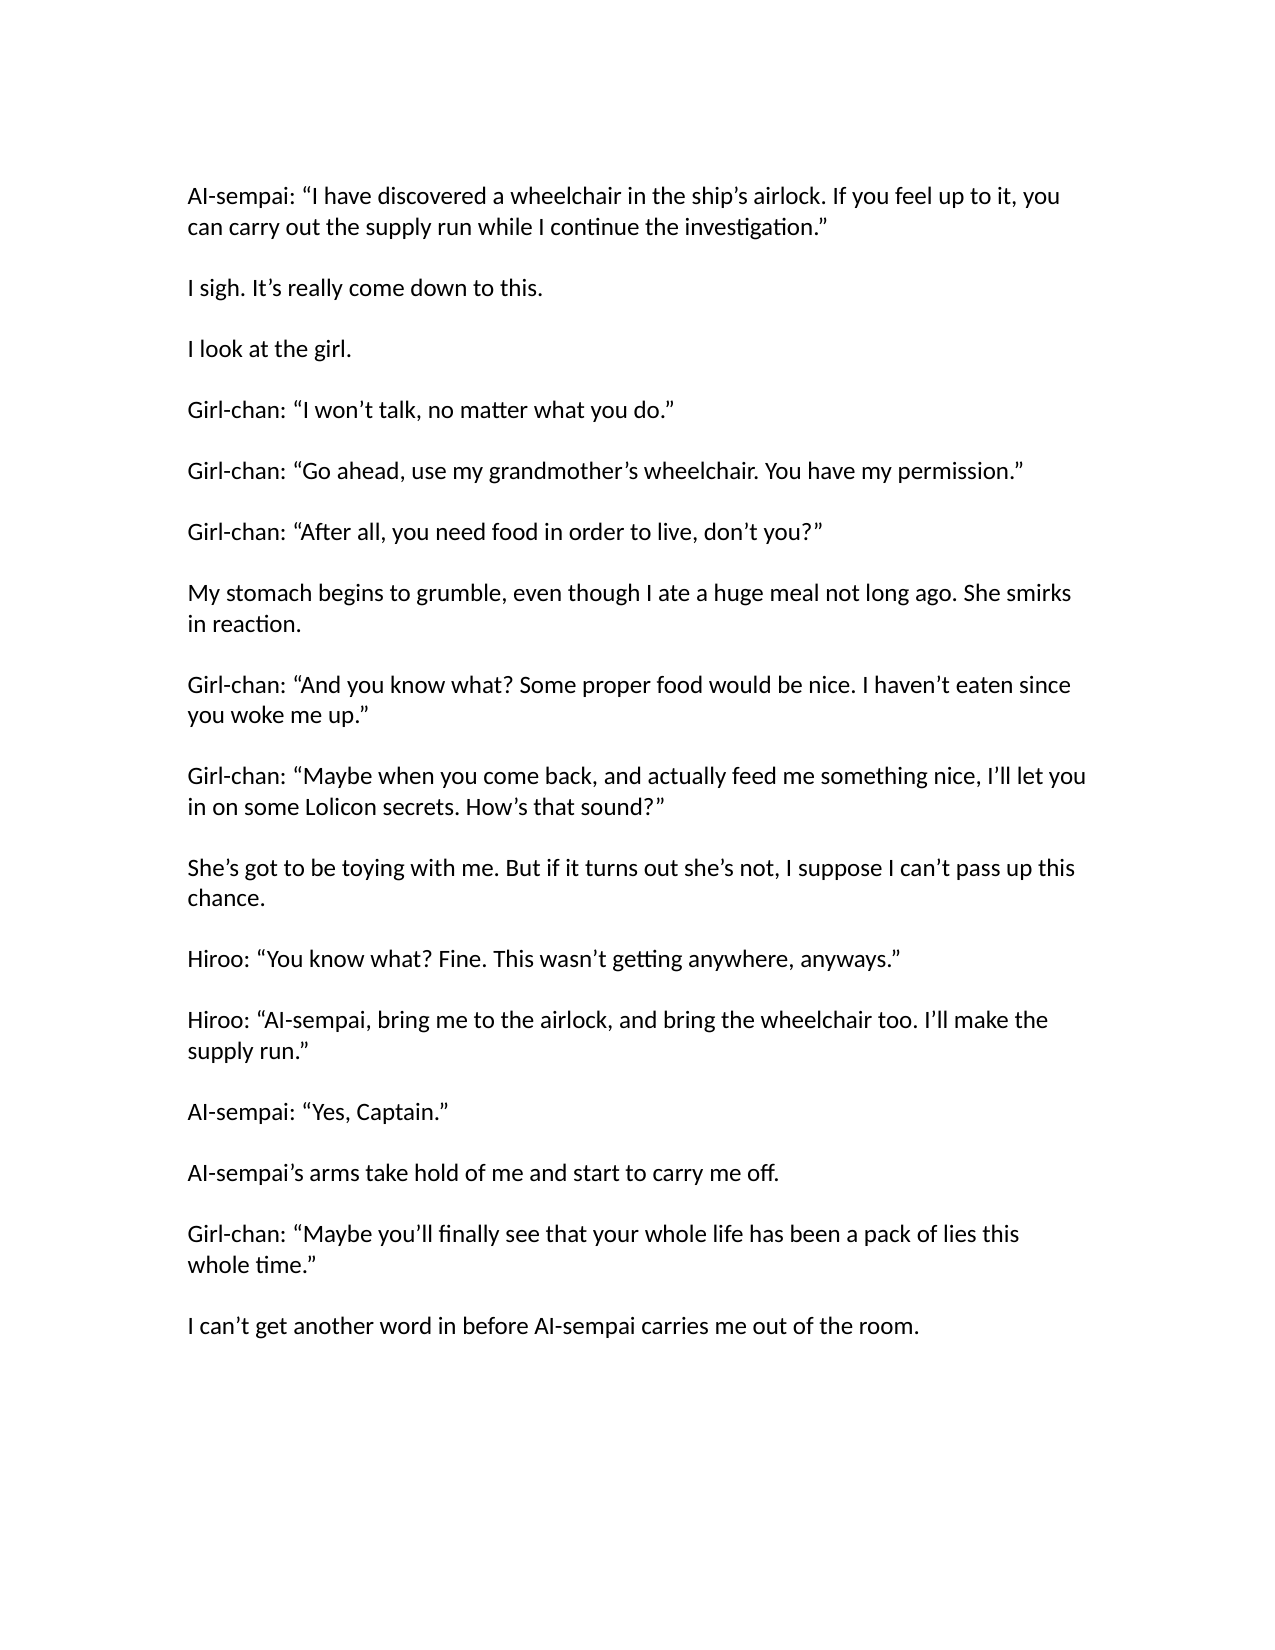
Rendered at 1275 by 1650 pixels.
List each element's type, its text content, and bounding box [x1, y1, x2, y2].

text I sigh. It’s really come down to this. [187, 272, 1087, 303]
text AI-sempai: “I have discovered a wheelchair in the ship’s airlock. If you feel up to it, you can carry out the supply run while I continue the investigation.” [187, 181, 1087, 242]
text My stomach begins to grumble, even though I ate a huge meal not long ago. She smirks in reaction. [187, 577, 1087, 638]
text Hiroo: “You know what? Fine. This wasn’t getting anywhere, anyways.” [187, 943, 1087, 974]
text Girl-chan: “And you know what? Some proper food would be nice. I haven’t eaten since you woke me up.” [187, 669, 1087, 730]
text AI-sempai: “Yes, Captain.” [187, 1096, 1087, 1127]
text She’s got to be toying with me. But if it turns out she’s not, I suppose I can’t pass up this chance. [187, 852, 1087, 913]
text Girl-chan: “Maybe when you come back, and actually feed me something nice, I’ll let you in on some Lolicon secrets. How’s that sound?” [187, 760, 1087, 821]
text Hiroo: “AI-sempai, bring me to the airlock, and bring the wheelchair too. I’ll make the supply run.” [187, 1004, 1087, 1066]
text Girl-chan: “I won’t talk, no matter what you do.” [187, 394, 1087, 425]
text Girl-chan: “Go ahead, use my grandmother’s wheelchair. You have my permission.” [187, 455, 1087, 486]
text Girl-chan: “After all, you need food in order to live, don’t you?” [187, 516, 1087, 547]
text I can’t get another word in before AI-sempai carries me out of the room. [187, 1310, 1087, 1340]
text I look at the girl. [187, 333, 1087, 364]
text AI-sempai’s arms take hold of me and start to carry me off. [187, 1157, 1087, 1188]
text Girl-chan: “Maybe you’ll finally see that your whole life has been a pack of lies this whole time.” [187, 1218, 1087, 1279]
